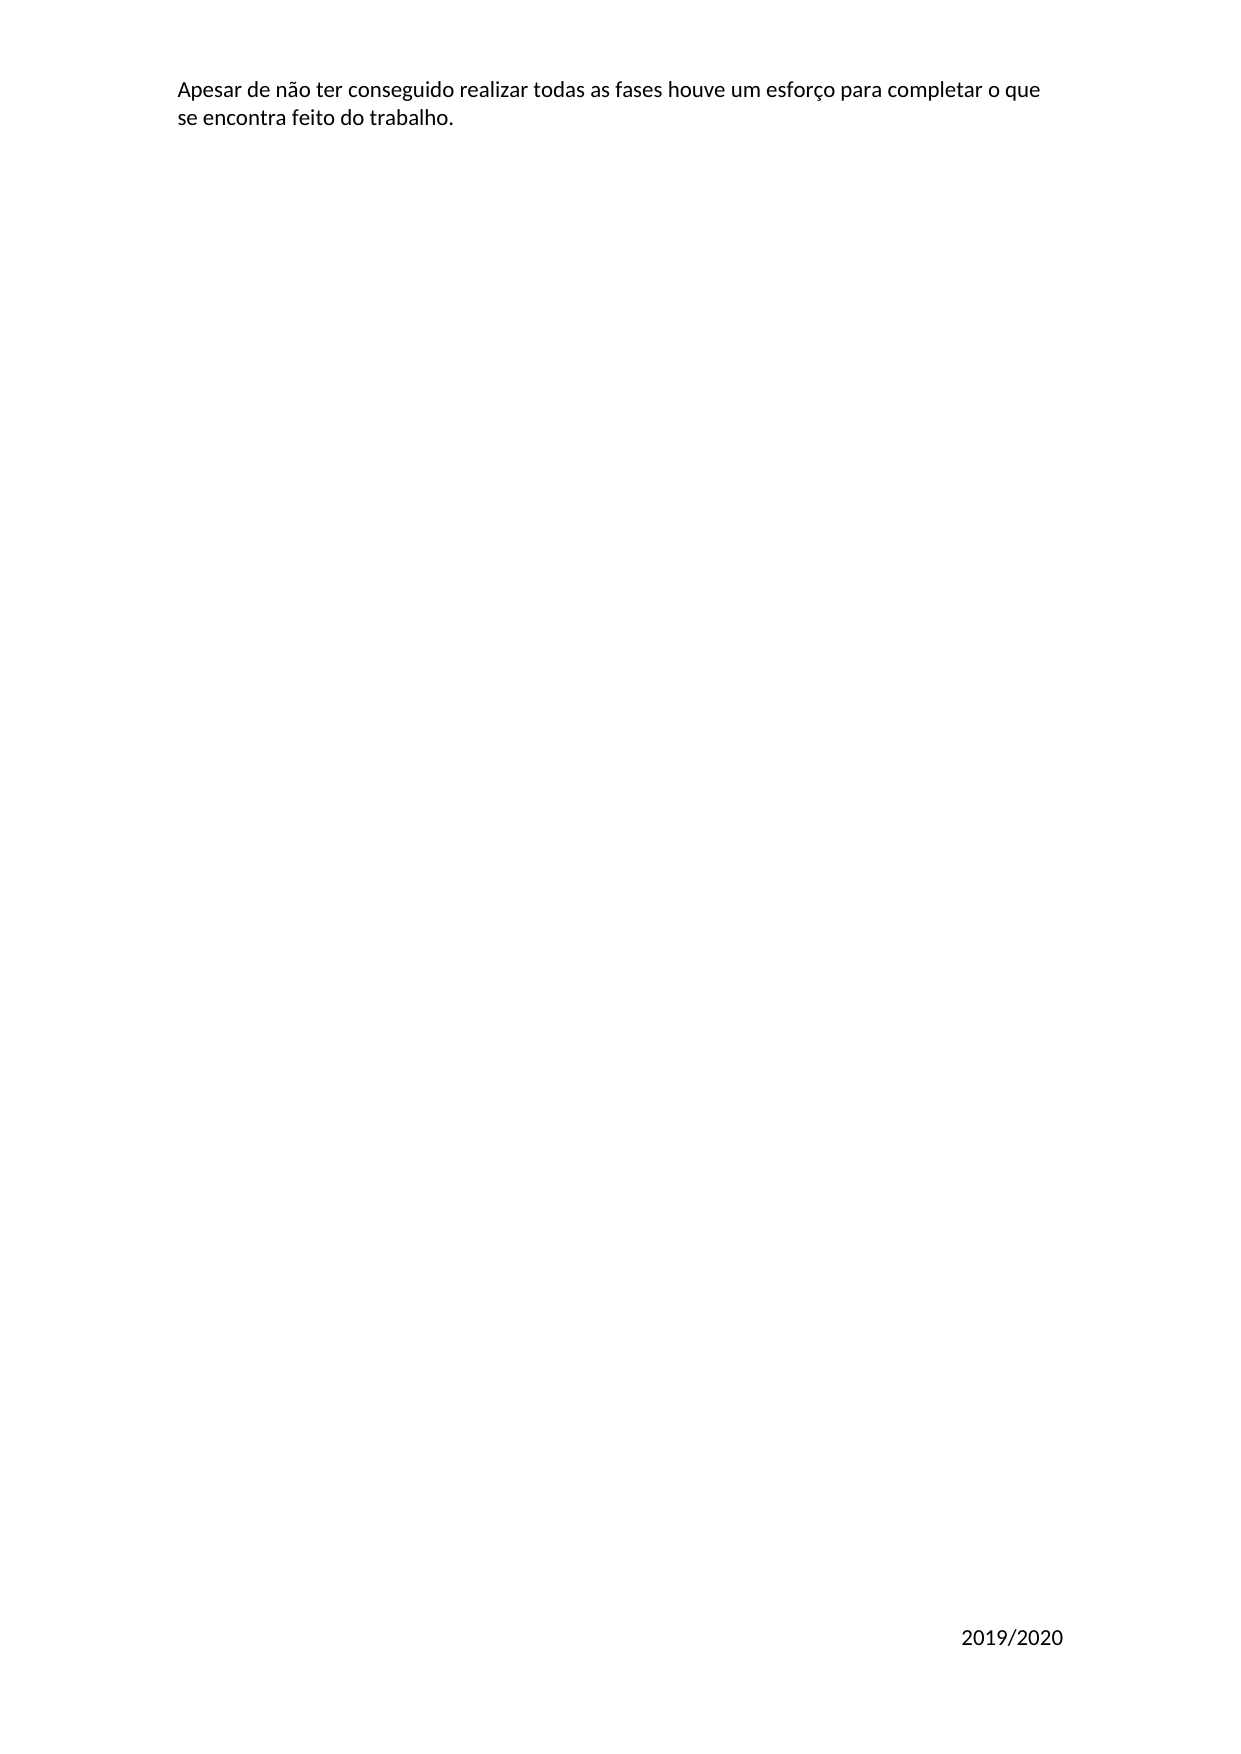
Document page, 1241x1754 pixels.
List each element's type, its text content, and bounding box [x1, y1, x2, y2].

text Apesar de não ter conseguido realizar todas as fases houve um esforço para completar o que se encontra feito do trabalho. [177, 75, 1063, 131]
